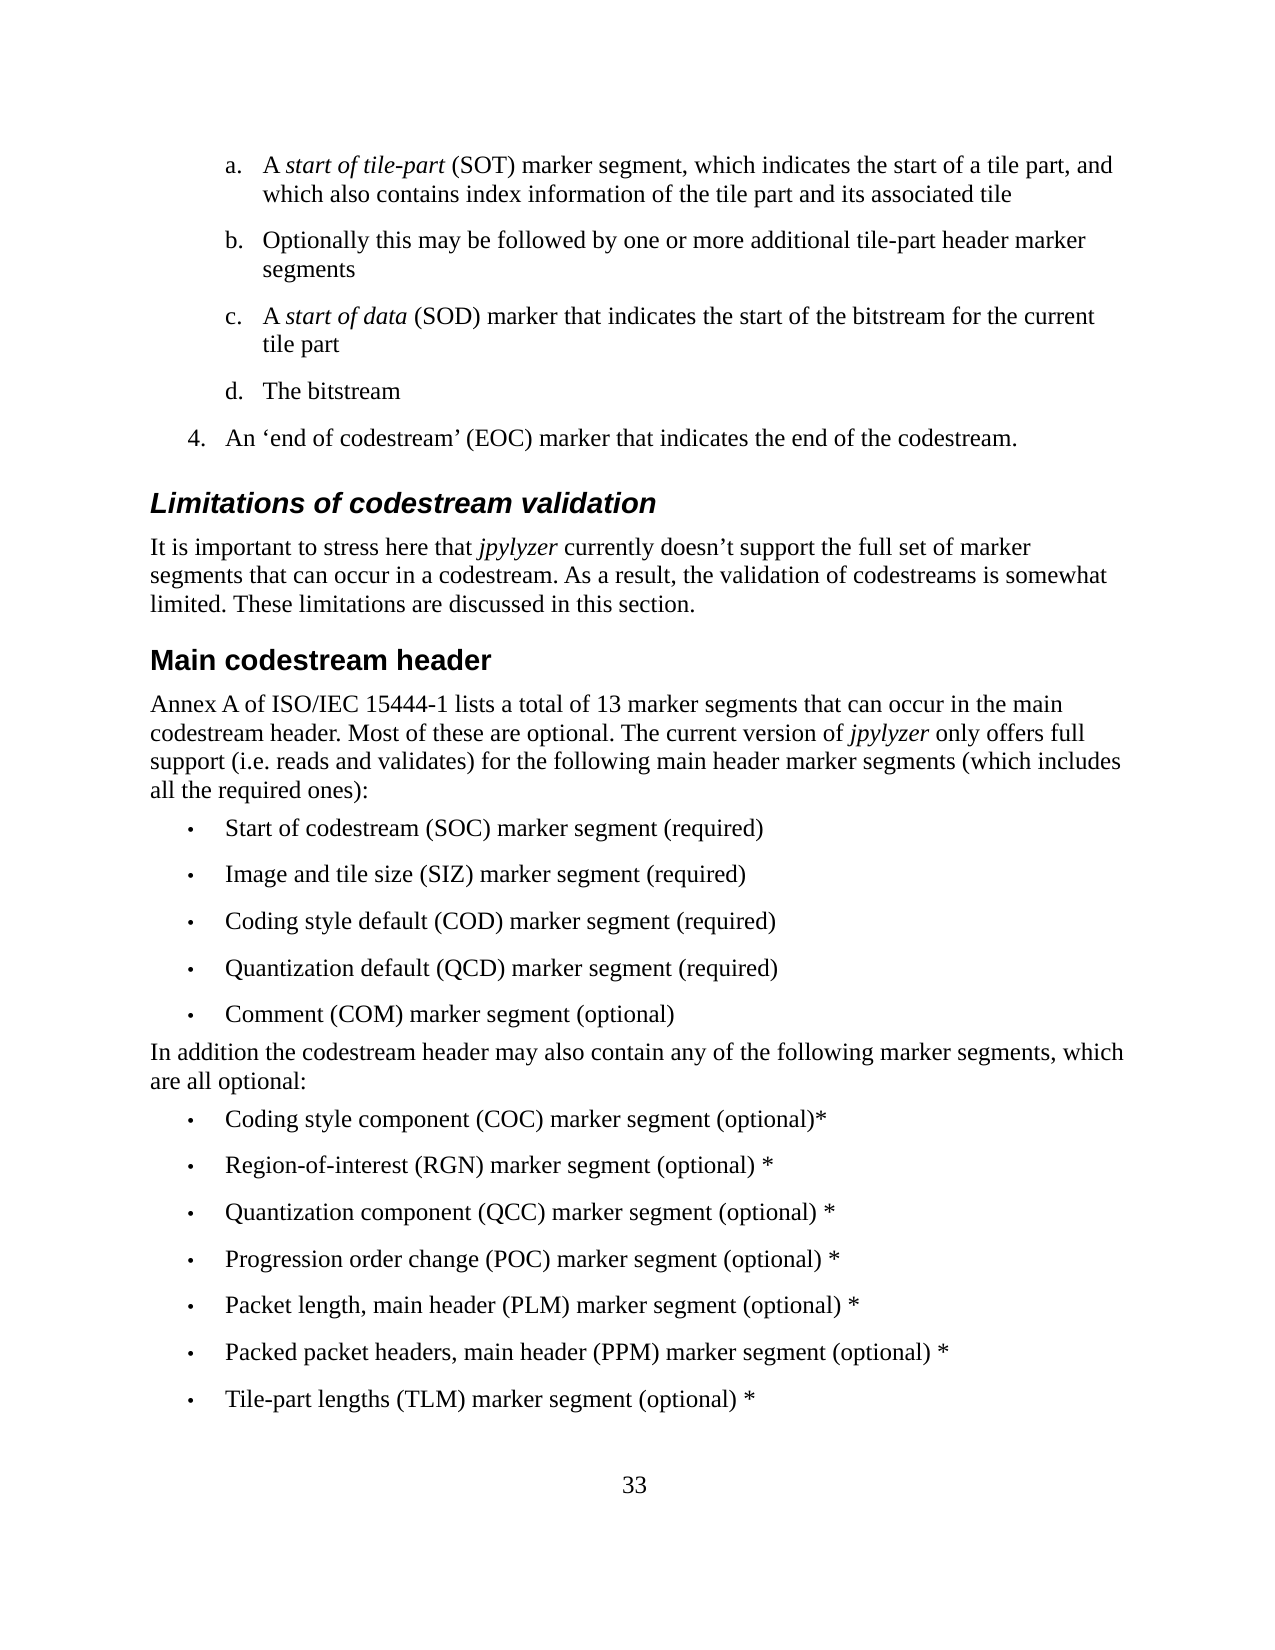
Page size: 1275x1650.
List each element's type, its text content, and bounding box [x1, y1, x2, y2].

list Image and tile size (SIZ) marker segment (required) [187, 859, 1125, 888]
list Region-of-interest (RGN) marker segment (optional) * [187, 1150, 1125, 1179]
text It is important to stress here that jpylyzer currently doesn’t support the full set of marker segments that can occur in a codestream. As a result, the validation of codestreams is somewhat limited. These limitations are discussed in this section. [150, 532, 1125, 618]
list Packed packet headers, main header (PPM) marker segment (optional) * [187, 1337, 1125, 1366]
list A start of tile-part (SOT) marker segment, which indicates the start of a tile part, and which also contains index information of the tile part and its associated tile [225, 150, 1125, 207]
text In addition the codestream header may also contain any of the following marker segments, which are all optional: [150, 1037, 1125, 1095]
list Packet length, main header (PLM) marker segment (optional) * [187, 1290, 1125, 1319]
subtitle Main codestream header [150, 643, 1125, 676]
list Optionally this may be followed by one or more additional tile-part header marker segments [225, 225, 1125, 283]
list An ‘end of codestream’ (EOC) marker that indicates the end of the codestream. [187, 423, 1125, 452]
list Coding style default (COD) marker segment (required) [187, 906, 1125, 935]
list Start of codestream (SOC) marker segment (required) [187, 813, 1125, 842]
list Tile-part lengths (TLM) marker segment (optional) * [187, 1384, 1125, 1412]
list Progression order change (POC) marker segment (optional) * [187, 1244, 1125, 1272]
list Quantization component (QCC) marker segment (optional) * [187, 1197, 1125, 1226]
list The bitstream [225, 376, 1125, 405]
list A start of data (SOD) marker that indicates the start of the bitstream for the current tile part [225, 301, 1125, 358]
list Coding style component (COC) marker segment (optional)* [187, 1104, 1125, 1132]
subtitle Limitations of codestream validation [150, 486, 1125, 519]
list Quantization default (QCD) marker segment (required) [187, 953, 1125, 982]
list Comment (COM) marker segment (optional) [187, 999, 1125, 1028]
text Annex A of ISO/IEC 15444-1 lists a total of 13 marker segments that can occur in the main codestream header. Most of these are optional. The current version of jpylyzer only offers full support (i.e. reads and validates) for the following main header marker segments (which includes all the required ones): [150, 689, 1125, 804]
